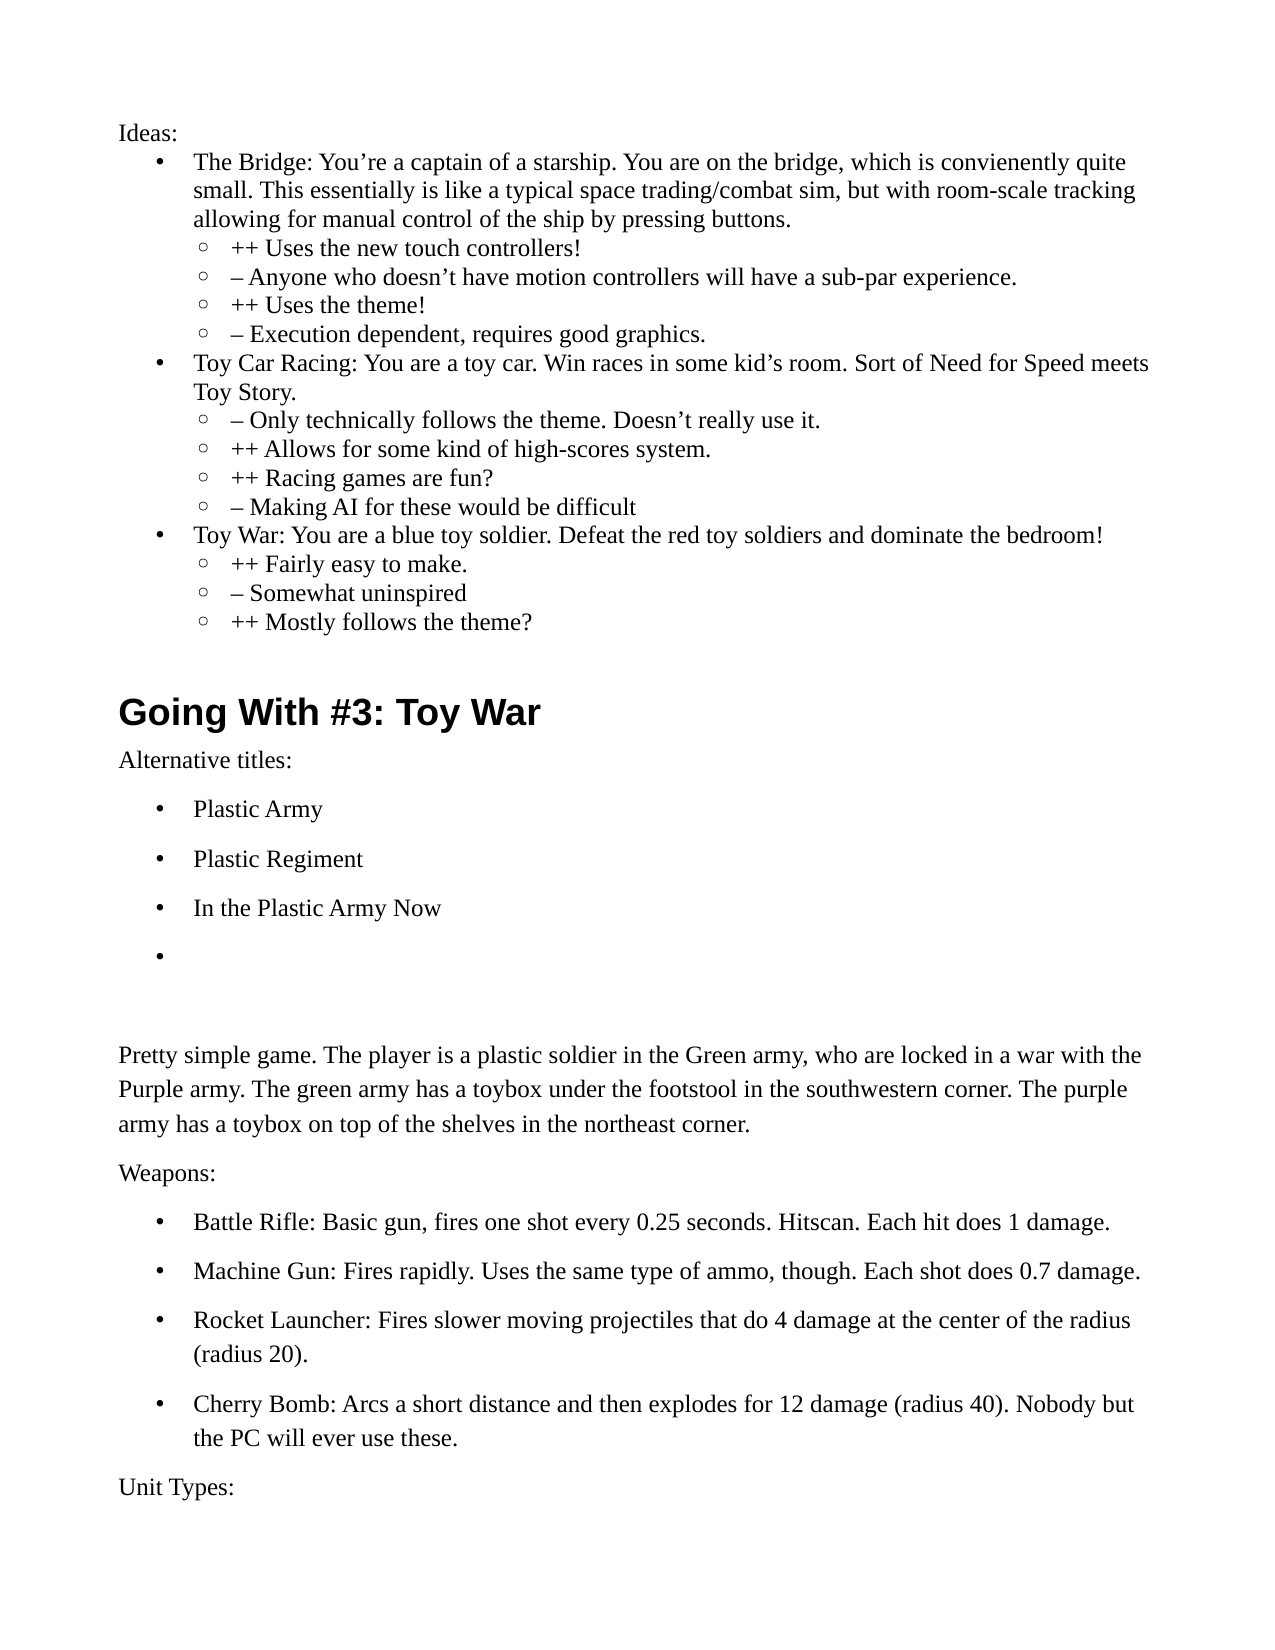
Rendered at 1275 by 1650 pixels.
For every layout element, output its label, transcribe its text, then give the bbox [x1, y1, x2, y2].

list – Somewhat uninspired [193, 578, 1157, 607]
list Toy Car Racing: You are a toy car. Win races in some kid’s room. Sort of Need for Speed meets Toy Story. [156, 348, 1157, 406]
list Plastic Army [156, 794, 1157, 823]
list Plastic Regiment [156, 844, 1157, 872]
list Battle Rifle: Basic gun, fires one shot every 0.25 seconds. Hitscan. Each hit does 1 damage. [156, 1207, 1157, 1236]
text Unit Types: [118, 1472, 1157, 1501]
list ++ Fairly easy to make. [193, 549, 1157, 578]
list – Anyone who doesn’t have motion controllers will have a sub-par experience. [193, 262, 1157, 291]
list – Only technically follows the theme. Doesn’t really use it. [193, 406, 1157, 434]
list – Execution dependent, requires good graphics. [193, 319, 1157, 348]
list Toy War: You are a blue toy soldier. Defeat the red toy soldiers and dominate the bedroom! [156, 521, 1157, 549]
list Cherry Bomb: Arcs a short distance and then explodes for 12 damage (radius 40). Nobody but the PC will ever use these. [156, 1389, 1157, 1452]
text Ideas: [118, 118, 1157, 147]
list ++ Allows for some kind of high-scores system. [193, 434, 1157, 463]
list ++ Racing games are fun? [193, 463, 1157, 492]
list Rocket Launcher: Fires slower moving projectiles that do 4 damage at the center of the radius (radius 20). [156, 1305, 1157, 1368]
list In the Plastic Army Now [156, 893, 1157, 921]
text Alternative titles: [118, 746, 1157, 774]
text Pretty simple game. The player is a plastic soldier in the Green army, who are locked in a war with the Purple army. The green army has a toybox under the footstool in the southwestern corner. The purple army has a toybox on top of the shelves in the northeast corner. [118, 1040, 1157, 1138]
list The Bridge: You’re a captain of a starship. You are on the bridge, which is convienently quite small. This essentially is like a typical space trading/combat sim, but with room-scale tracking allowing for manual control of the ship by pressing buttons. [156, 147, 1157, 233]
text Weapons: [118, 1158, 1157, 1187]
list ++ Mostly follows the theme? [193, 607, 1157, 636]
list – Making AI for these would be difficult [193, 492, 1157, 521]
list Machine Gun: Fires rapidly. Uses the same type of ammo, though. Each shot does 0.7 damage. [156, 1256, 1157, 1285]
subtitle Going With #3: Toy War [118, 689, 1157, 733]
list ++ Uses the new touch controllers! [193, 233, 1157, 262]
list ++ Uses the theme! [193, 291, 1157, 319]
